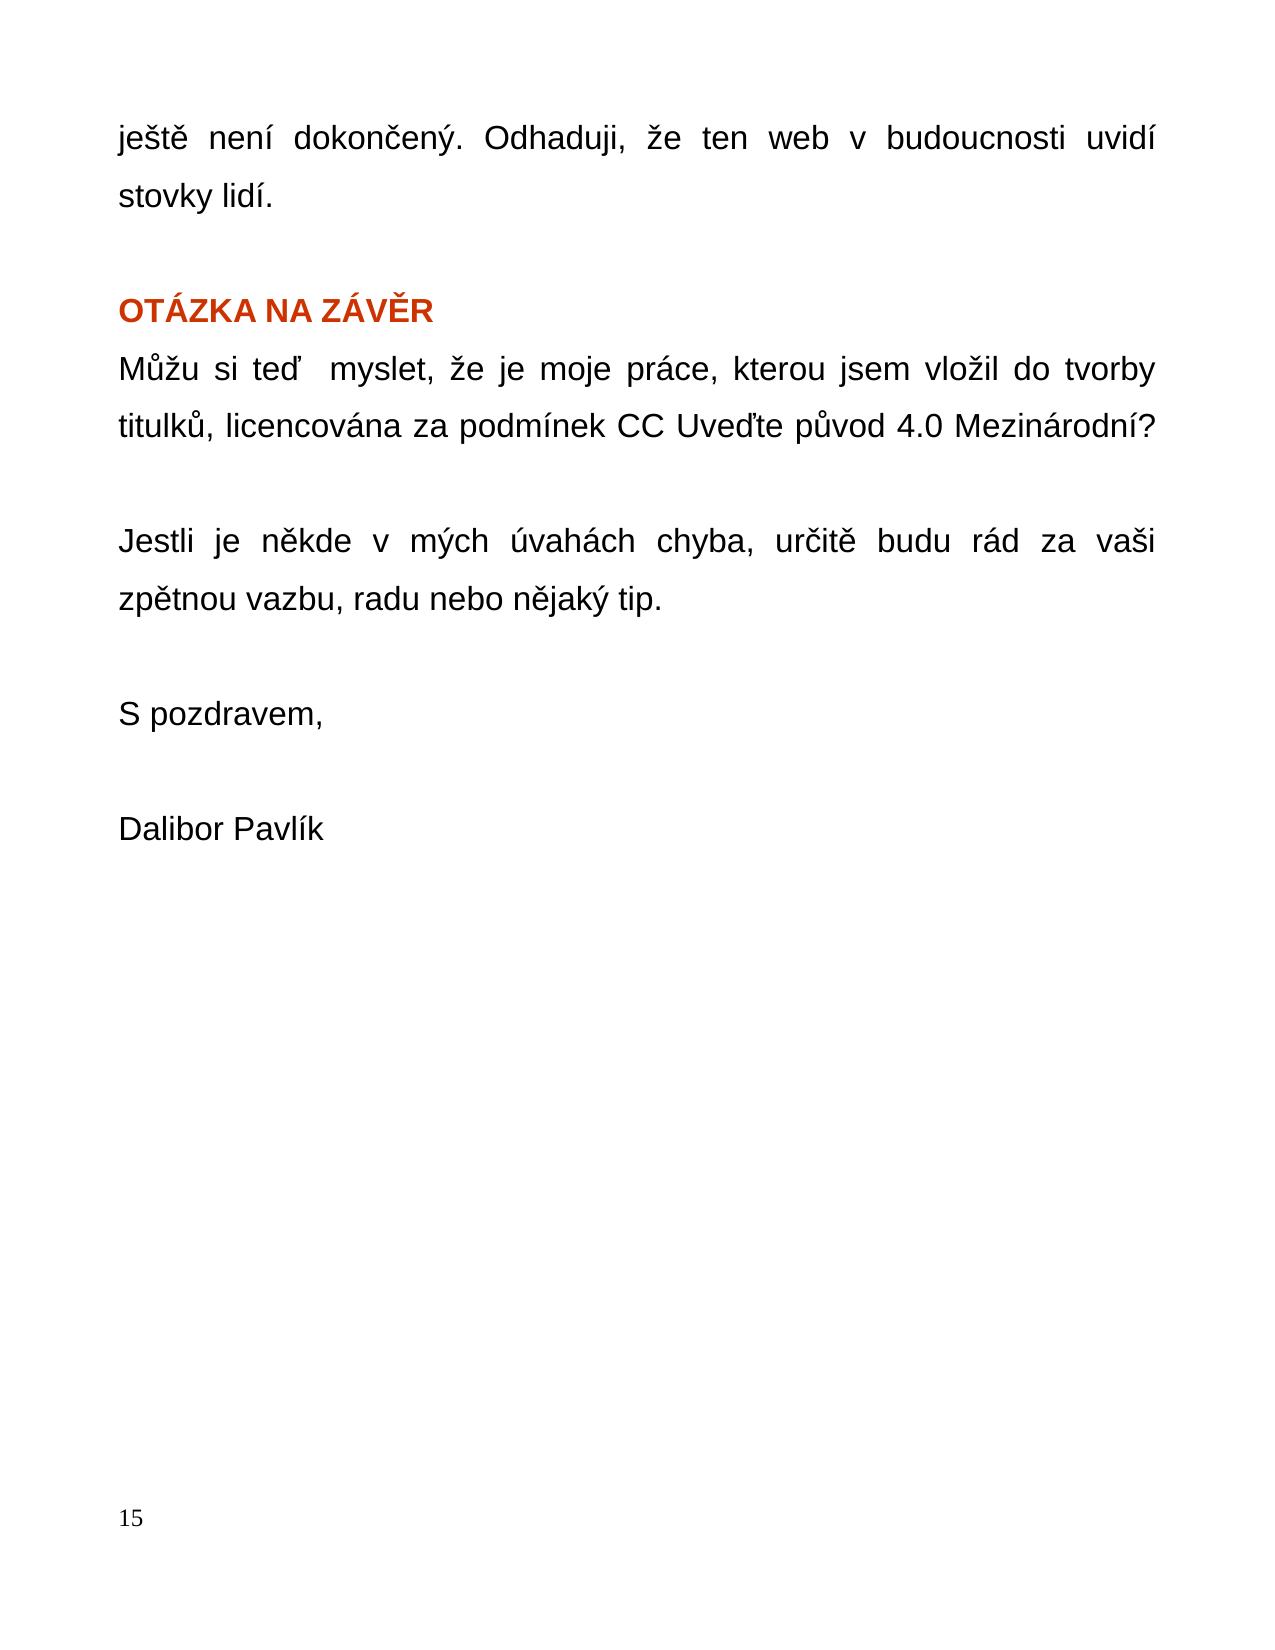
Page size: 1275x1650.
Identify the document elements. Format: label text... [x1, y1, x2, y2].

text S pozdravem, [118, 694, 1157, 733]
text Dalibor Pavlík [118, 809, 1157, 848]
list ještě není dokončený. Odhaduji, že ten web v budoucnosti uvidí stovky lidí. [118, 118, 1157, 214]
text Můžu si teď myslet, že je moje práce, kterou jsem vložil do tvorby titulků, licencována za podmínek CC Uveďte původ 4.0 Mezinárodní? Jestli je někde v mých úvahách chyba, určitě budu rád za vaši zpětnou vazbu, radu nebo nějaký tip. [118, 348, 1157, 617]
text OTÁZKA NA ZÁVĚR [118, 291, 1157, 329]
